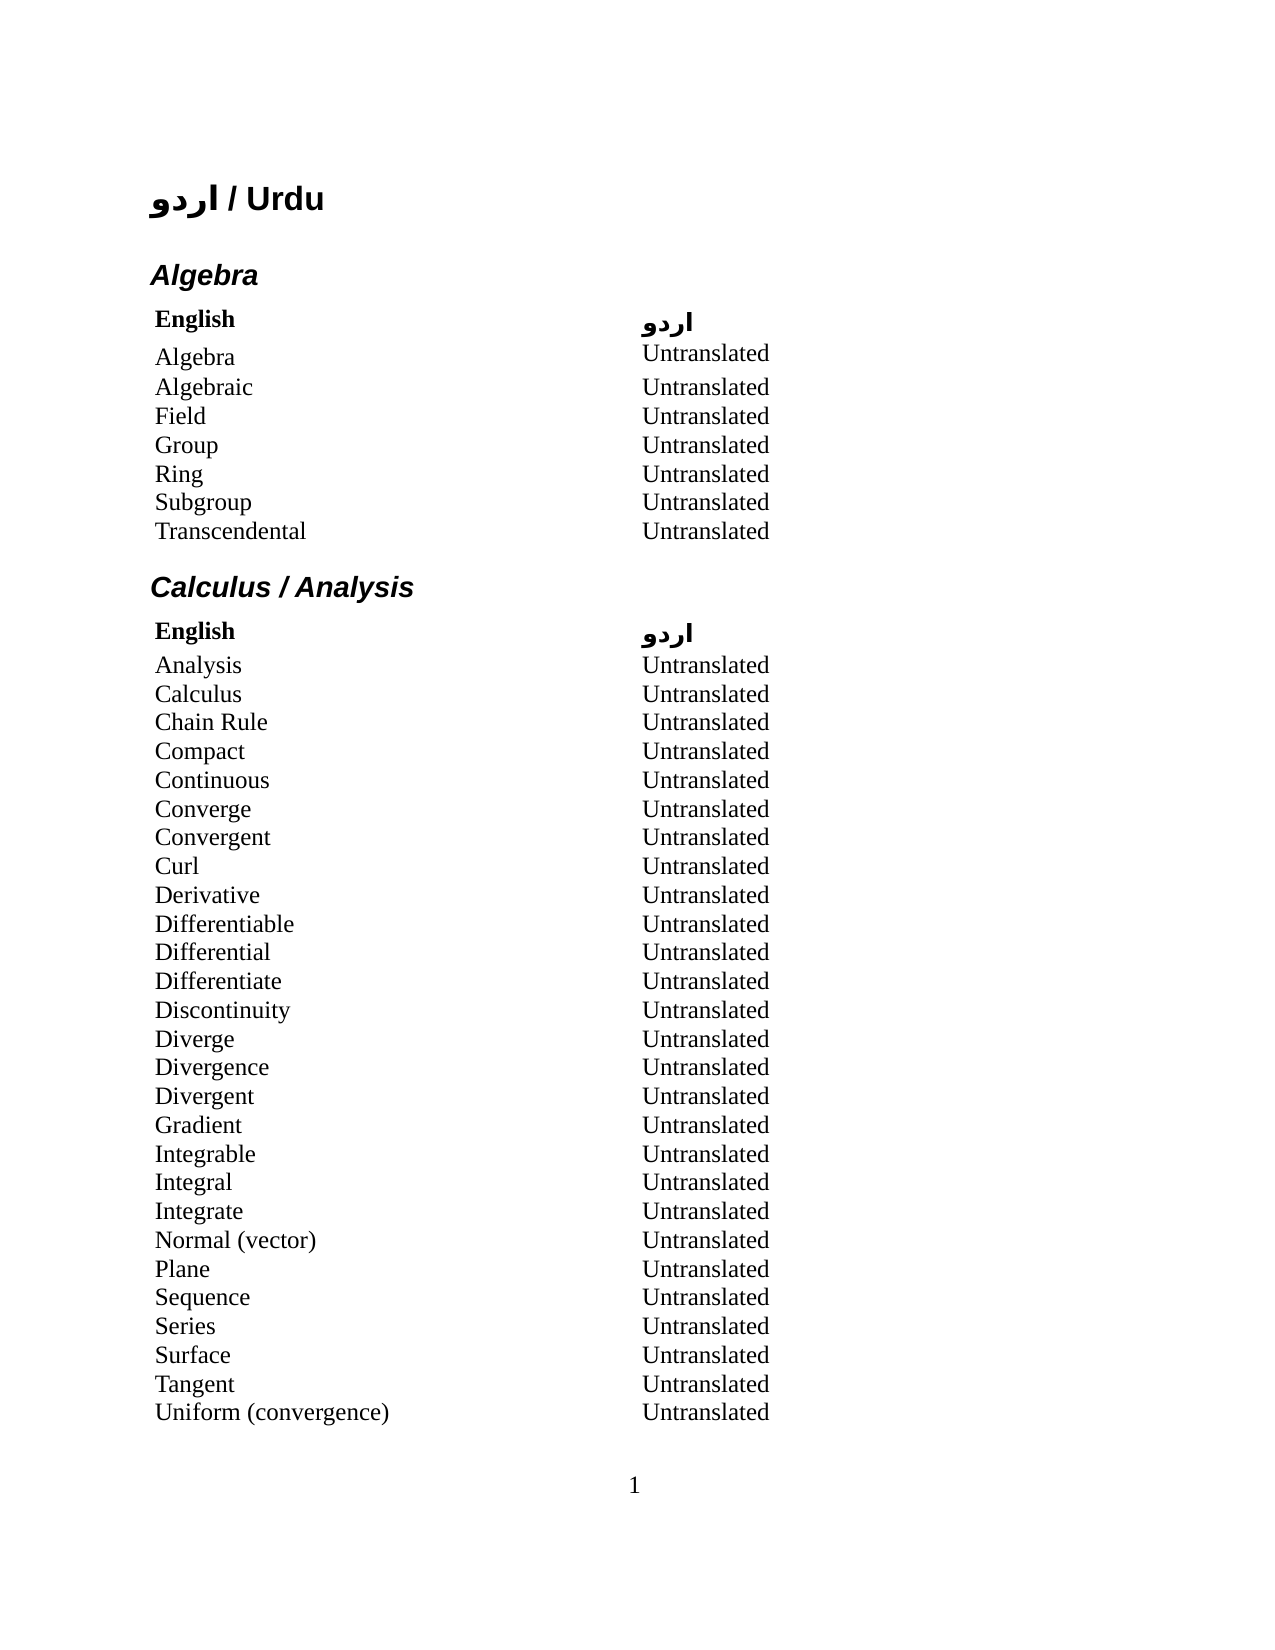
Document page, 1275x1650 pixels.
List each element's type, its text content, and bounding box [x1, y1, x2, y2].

table_cell Transcendental [150, 516, 637, 545]
table_cell Untranslated [638, 1340, 1125, 1369]
table_cell Group [150, 430, 637, 459]
table_cell Untranslated [638, 1110, 1125, 1139]
table_cell Differentiate [150, 966, 637, 995]
table_header اردو [638, 616, 1125, 650]
table_cell Untranslated [638, 995, 1125, 1024]
table_cell Field [150, 401, 637, 430]
table_cell Untranslated [638, 373, 1125, 401]
table_cell Untranslated [638, 1139, 1125, 1167]
table_cell Series [150, 1311, 637, 1340]
table_cell Untranslated [638, 1283, 1125, 1311]
subtitle اردو / Urdu [150, 175, 1125, 221]
table_cell Gradient [150, 1110, 637, 1139]
table_cell Converge [150, 794, 637, 822]
table_cell Untranslated [638, 401, 1125, 430]
table_cell Untranslated [638, 1081, 1125, 1110]
table_cell Uniform (convergence) [150, 1398, 637, 1426]
table_header اردو [638, 304, 1125, 338]
table_cell Untranslated [638, 1024, 1125, 1052]
table_cell Surface [150, 1340, 637, 1369]
table_cell Untranslated [638, 1369, 1125, 1397]
table_cell Untranslated [638, 736, 1125, 765]
table_cell Convergent [150, 823, 637, 851]
table_cell Sequence [150, 1283, 637, 1311]
table_cell Untranslated [638, 488, 1125, 516]
table_cell Untranslated [638, 880, 1125, 909]
table_cell Untranslated [638, 938, 1125, 966]
table_cell Untranslated [638, 1225, 1125, 1254]
table_cell Differential [150, 938, 637, 966]
table_cell Untranslated [638, 338, 1125, 372]
table_cell Untranslated [638, 516, 1125, 545]
table_cell Discontinuity [150, 995, 637, 1024]
table_cell Untranslated [638, 1311, 1125, 1340]
table_cell Integral [150, 1168, 637, 1196]
table_cell Subgroup [150, 488, 637, 516]
table_cell Untranslated [638, 1254, 1125, 1282]
table_cell Analysis [150, 650, 637, 679]
table_cell Continuous [150, 765, 637, 794]
table_cell Untranslated [638, 794, 1125, 822]
table_cell Untranslated [638, 1398, 1125, 1426]
table_cell Untranslated [638, 459, 1125, 487]
table_cell Untranslated [638, 1196, 1125, 1225]
table_cell Untranslated [638, 765, 1125, 794]
table_header English [150, 304, 637, 338]
table_cell Differentiable [150, 909, 637, 937]
table_cell Divergent [150, 1081, 637, 1110]
table_cell Chain Rule [150, 708, 637, 736]
subtitle Calculus / Analysis [150, 570, 1125, 603]
table_cell Untranslated [638, 708, 1125, 736]
table_cell Curl [150, 851, 637, 880]
table_cell Derivative [150, 880, 637, 909]
table_cell Divergence [150, 1053, 637, 1081]
table_cell Diverge [150, 1024, 637, 1052]
table_cell Tangent [150, 1369, 637, 1397]
table_cell ﻿Algebra [150, 338, 637, 372]
table_cell Plane [150, 1254, 637, 1282]
table_cell Integrate [150, 1196, 637, 1225]
table_cell Untranslated [638, 909, 1125, 937]
table_cell Normal (vector) [150, 1225, 637, 1254]
table_cell Integrable [150, 1139, 637, 1167]
table_cell Untranslated [638, 1168, 1125, 1196]
table_cell Untranslated [638, 430, 1125, 459]
table_cell Untranslated [638, 1053, 1125, 1081]
table_cell Untranslated [638, 679, 1125, 707]
table_cell Algebraic [150, 373, 637, 401]
table_cell Untranslated [638, 966, 1125, 995]
table_cell Compact [150, 736, 637, 765]
table_cell Untranslated [638, 823, 1125, 851]
table_cell Calculus [150, 679, 637, 707]
table_header English [150, 616, 637, 650]
table_cell Untranslated [638, 650, 1125, 679]
table_cell Untranslated [638, 851, 1125, 880]
subtitle Algebra [150, 258, 1125, 292]
table_cell Ring [150, 459, 637, 487]
